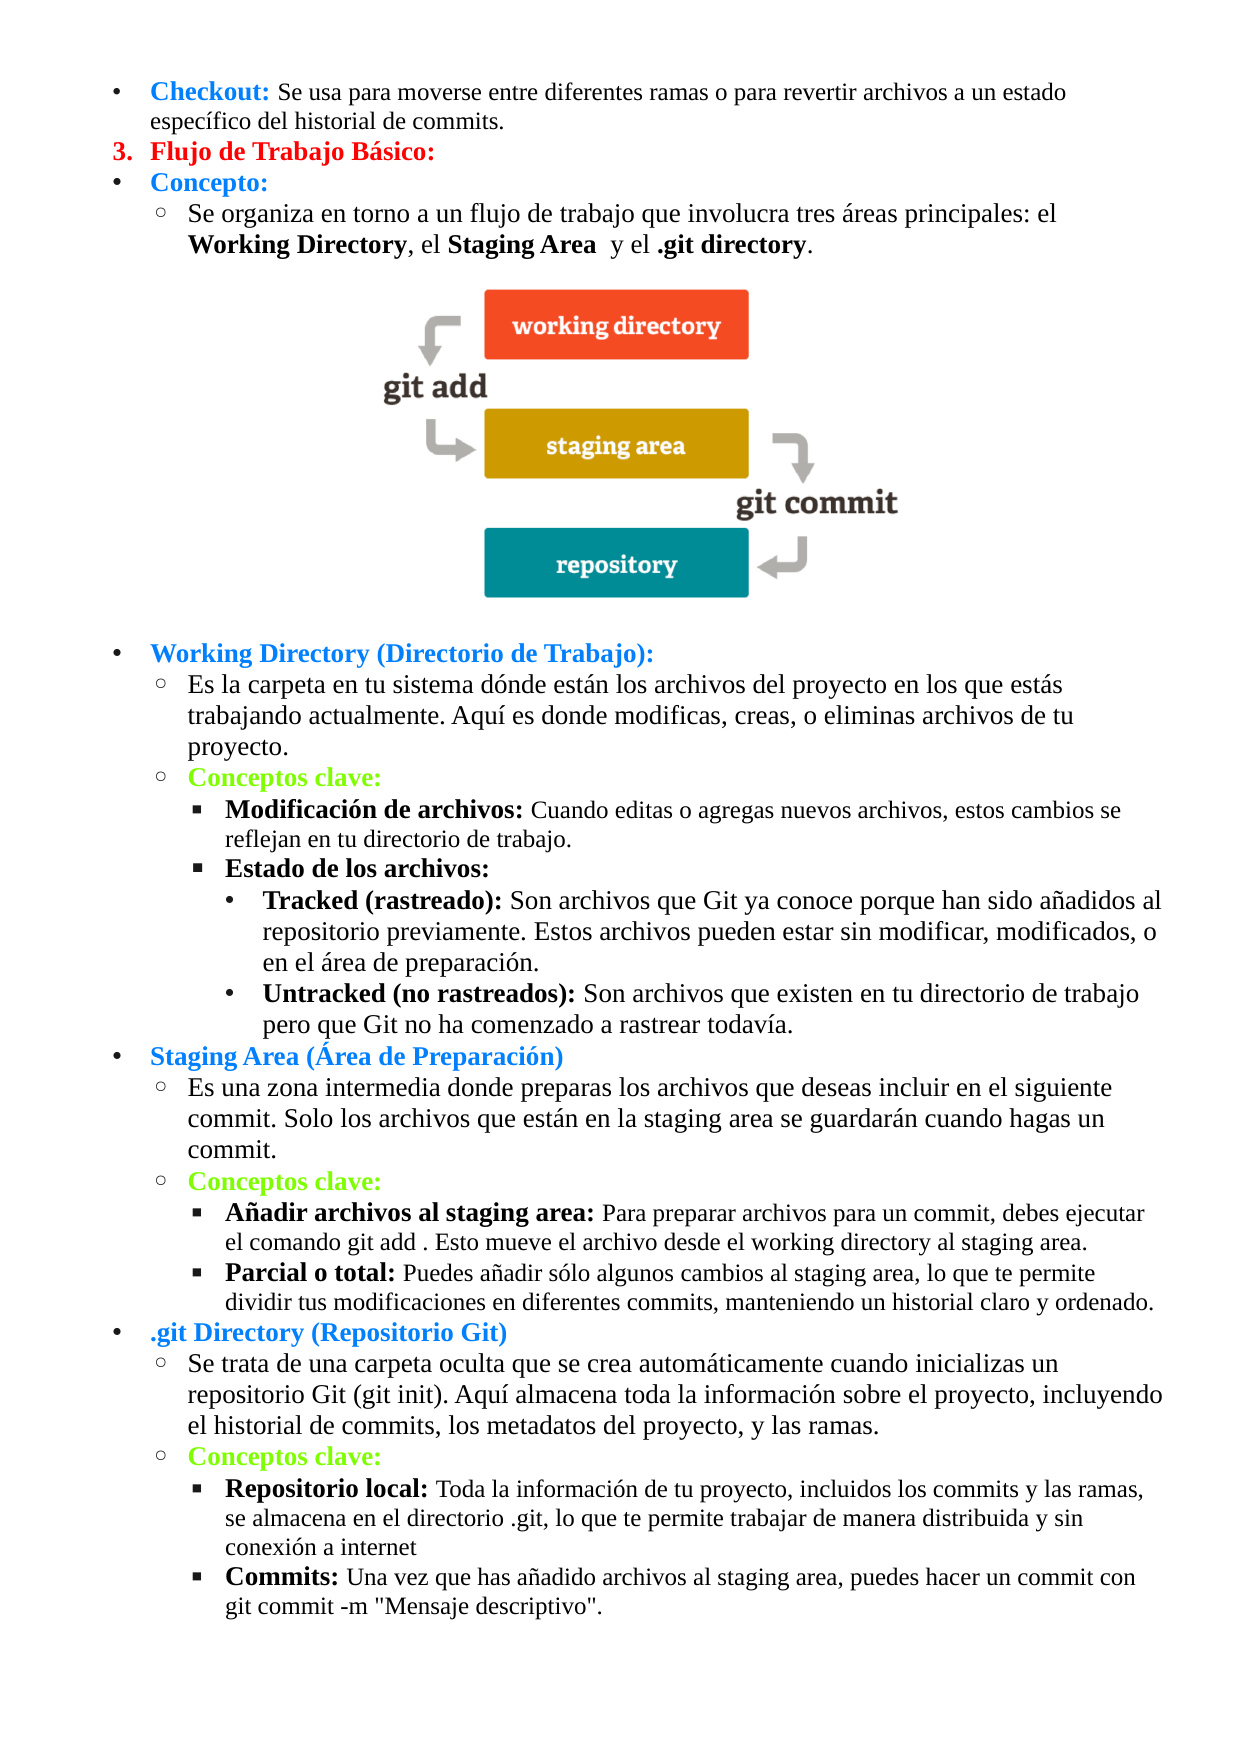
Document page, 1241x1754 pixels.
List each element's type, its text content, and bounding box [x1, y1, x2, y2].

list Commits: Una vez que has añadido archivos al staging area, puedes hacer un commit con git commit -m "Mensaje descriptivo". [187, 1560, 1165, 1620]
list Flujo de Trabajo Básico: [112, 135, 1165, 166]
list Concepto: [112, 166, 1165, 197]
list Tracked (rastreado): Son archivos que Git ya conoce porque han sido añadidos al repositorio previamente. Estos archivos pueden estar sin modificar, modificados, o en el área de preparación. [225, 884, 1165, 977]
list Working Directory (Directorio de Trabajo): [112, 637, 1165, 668]
list Parcial o total: Puedes añadir sólo algunos cambios al staging area, lo que te permite dividir tus modificaciones en diferentes commits, manteniendo un historial claro y ordenado. [187, 1256, 1165, 1316]
list Staging Area (Área de Preparación) [112, 1040, 1165, 1071]
list Conceptos clave: [150, 1164, 1165, 1196]
list Conceptos clave: [150, 761, 1165, 793]
list Añadir archivos al staging area: Para preparar archivos para un commit, debes ejecutar el comando git add . Esto mueve el archivo desde el working directory al staging area. [187, 1196, 1165, 1256]
list Se trata de una carpeta oculta que se crea automáticamente cuando inicializas un repositorio Git (git init). Aquí almacena toda la información sobre el proyecto, incluyendo el historial de commits, los metadatos del proyecto, y las ramas. [150, 1347, 1165, 1440]
list Conceptos clave: [150, 1440, 1165, 1472]
list .git Directory (Repositorio Git) [112, 1316, 1165, 1347]
picture [369, 278, 903, 606]
list Se organiza en torno a un flujo de trabajo que involucra tres áreas principales: el Working Directory, el Staging Area y el .git directory. [150, 197, 1165, 260]
list Checkout: Se usa para moverse entre diferentes ramas o para revertir archivos a un estado específico del historial de commits. [112, 75, 1165, 135]
list Estado de los archivos: [187, 853, 1165, 884]
list Modificación de archivos: Cuando editas o agregas nuevos archivos, estos cambios se reflejan en tu directorio de trabajo. [187, 793, 1165, 853]
list Es la carpeta en tu sistema dónde están los archivos del proyecto en los que estás trabajando actualmente. Aquí es donde modificas, creas, o eliminas archivos de tu proyecto. [150, 668, 1165, 761]
list Repositorio local: Toda la información de tu proyecto, incluidos los commits y las ramas, se almacena en el directorio .git, lo que te permite trabajar de manera distribuida y sin conexión a internet [187, 1472, 1165, 1560]
list Untracked (no rastreados): Son archivos que existen en tu directorio de trabajo pero que Git no ha comenzado a rastrear todavía. [225, 977, 1165, 1040]
list Es una zona intermedia donde preparas los archivos que deseas incluir en el siguiente commit. Solo los archivos que están en la staging area se guardarán cuando hagas un commit. [150, 1071, 1165, 1164]
